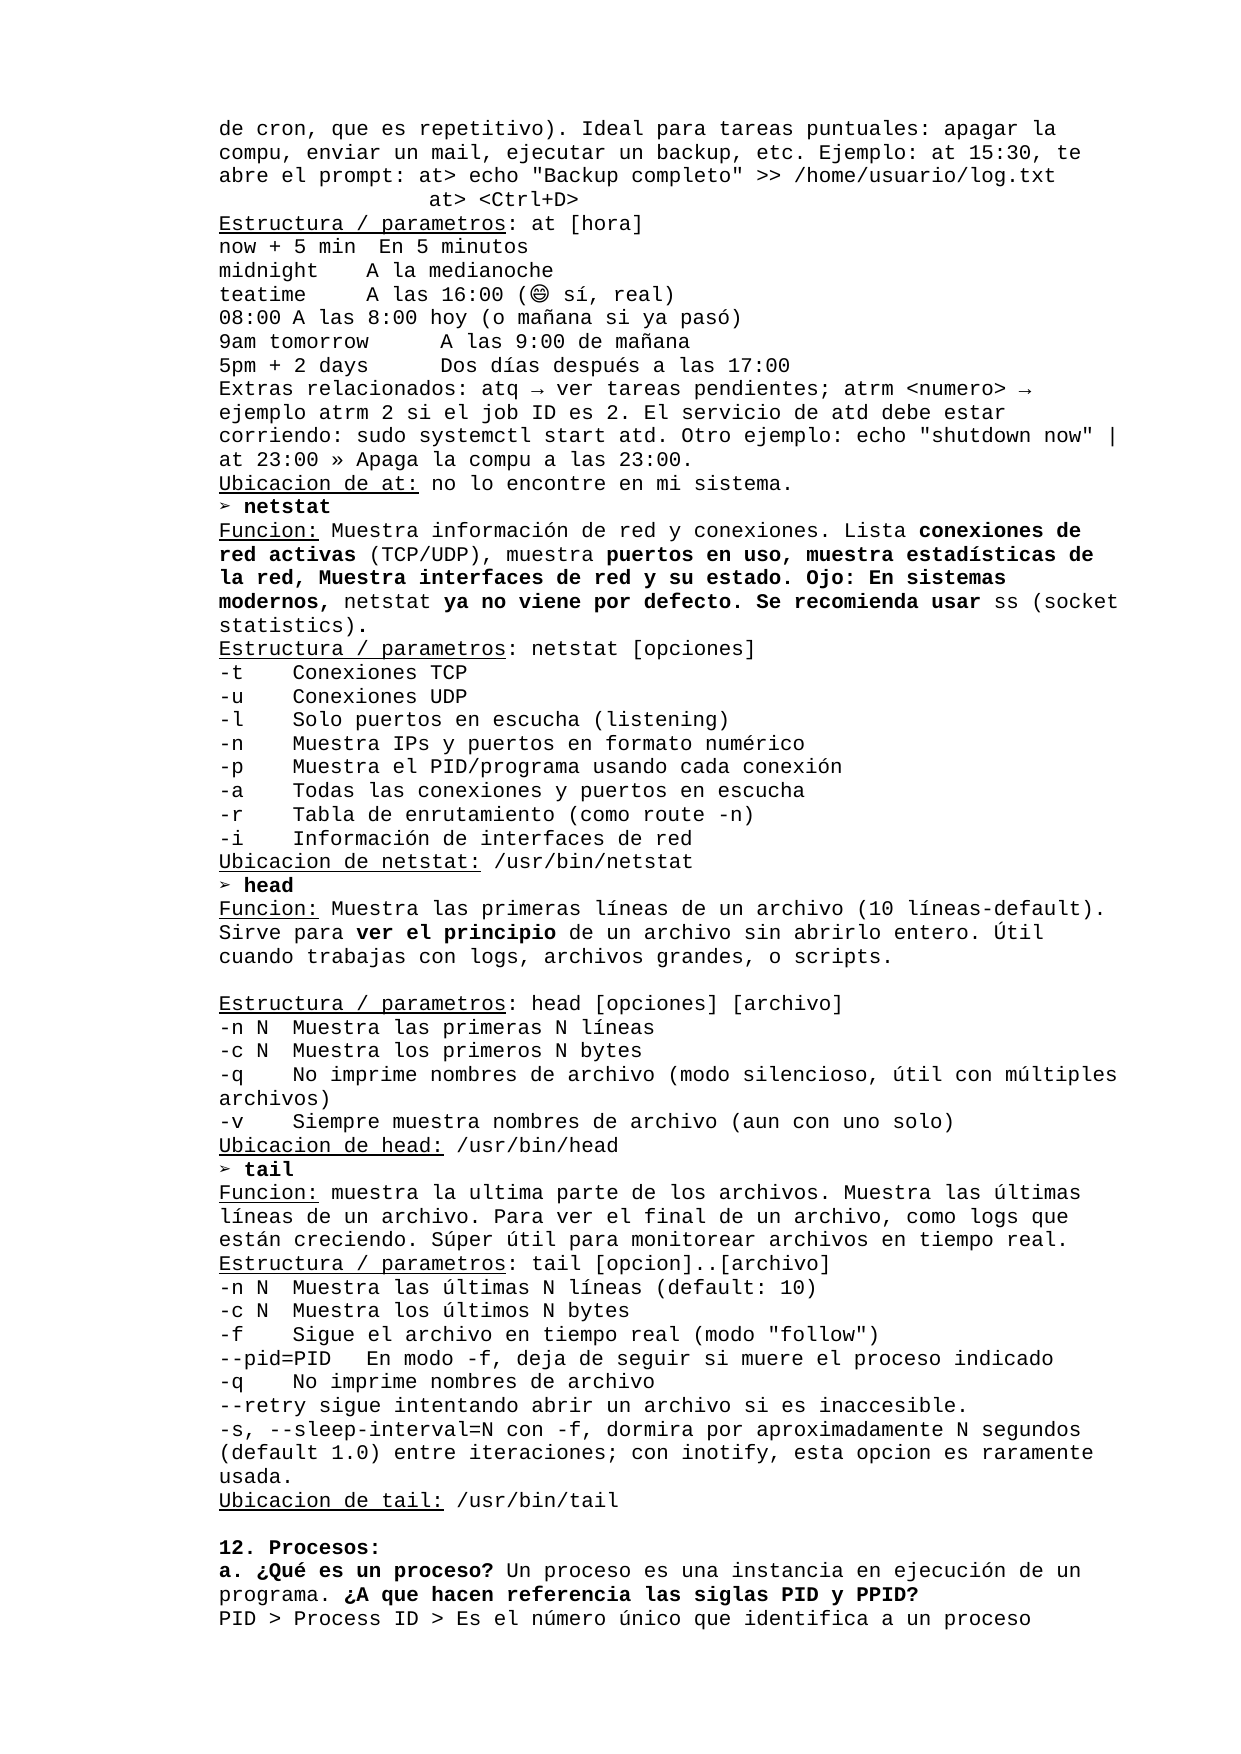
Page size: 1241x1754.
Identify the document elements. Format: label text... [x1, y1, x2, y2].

text -l Solo puertos en escucha (listening) -n Muestra IPs y puertos en formato numérico [218, 709, 1122, 757]
text Ubicacion de tail: /usr/bin/tail [218, 1489, 1122, 1513]
text now + 5 min En 5 minutos midnight A la medianoche teatime A las 16:00 (😄 sí, real) 08:00 A las 8:00 hoy (o mañana si ya pasó) 9am tomorrow A las 9:00 de mañana 5pm + 2 days Dos días después a las 17:00 [218, 236, 1122, 378]
text a. ¿Qué es un proceso? Un proceso es una instancia en ejecución de un programa. ¿A que hacen referencia las siglas PID y PPID? [218, 1561, 1122, 1608]
text ➢ tail [218, 1158, 1122, 1182]
text Ubicacion de at: no lo encontre en mi sistema. [218, 473, 1122, 496]
text Funcion: Muestra información de red y conexiones. Lista conexiones de red activas (TCP/UDP), muestra puertos en uso, muestra estadísticas de la red, Muestra interfaces de red y su estado. Ojo: En sistemas modernos, netstat ya no viene por defecto. Se recomienda usar ss (socket statistics). [218, 520, 1122, 638]
text --retry sigue intentando abrir un archivo si es inaccesible. [218, 1395, 1122, 1419]
text -s, --sleep-interval=N con -f, dormira por aproximadamente N segundos (default 1.0) entre iteraciones; con inotify, esta opcion es raramente usada. [218, 1419, 1122, 1489]
text PID > Process ID > Es el número único que identifica a un proceso [218, 1608, 1122, 1631]
text Extras relacionados: atq → ver tareas pendientes; atrm <numero> → ejemplo atrm 2 si el job ID es 2. El servicio de atd debe estar corriendo: sudo systemctl start atd. Otro ejemplo: echo "shutdown now" | at 23:00 » Apaga la compu a las 23:00. [218, 378, 1122, 473]
text ➢ netstat [218, 496, 1122, 520]
text -t Conexiones TCP -u Conexiones UDP [218, 662, 1122, 709]
text Estructura / parametros: tail [opcion]..[archivo] [218, 1253, 1122, 1277]
text de cron, que es repetitivo). Ideal para tareas puntuales: apagar la compu, enviar un mail, ejecutar un backup, etc. Ejemplo: at 15:30, te abre el prompt: at> echo "Backup completo" >> /home/usuario/log.txt [218, 118, 1122, 189]
text -p Muestra el PID/programa usando cada conexión -a Todas las conexiones y puertos en escucha -r Tabla de enrutamiento (como route -n) -i Información de interfaces de red [218, 757, 1122, 851]
text Estructura / parametros: at [hora] [218, 213, 1122, 236]
text Ubicacion de netstat: /usr/bin/netstat [218, 851, 1122, 875]
text -n N Muestra las últimas N líneas (default: 10) -c N Muestra los últimos N bytes -f Sigue el archivo en tiempo real (modo "follow") --pid=PID En modo -f, deja de seguir si muere el proceso indicado -q No imprime nombres de archivo [218, 1277, 1122, 1395]
text at> <Ctrl+D> [218, 189, 1122, 213]
text Funcion: Muestra las primeras líneas de un archivo (10 líneas-default). Sirve para ver el principio de un archivo sin abrirlo entero. Útil cuando trabajas con logs, archivos grandes, o scripts. [218, 898, 1122, 969]
text Estructura / parametros: head [opciones] [archivo] [218, 993, 1122, 1017]
text 12. Procesos: [218, 1537, 1122, 1561]
text Estructura / parametros: netstat [opciones] [218, 638, 1122, 662]
text -n N Muestra las primeras N líneas -c N Muestra los primeros N bytes -q No imprime nombres de archivo (modo silencioso, útil con múltiples archivos) -v Siempre muestra nombres de archivo (aun con uno solo) [218, 1017, 1122, 1135]
text ➢ head [218, 875, 1122, 898]
text Ubicacion de head: /usr/bin/head [218, 1135, 1122, 1158]
text Funcion: muestra la ultima parte de los archivos. Muestra las últimas líneas de un archivo. Para ver el final de un archivo, como logs que están creciendo. Súper útil para monitorear archivos en tiempo real. [218, 1182, 1122, 1253]
